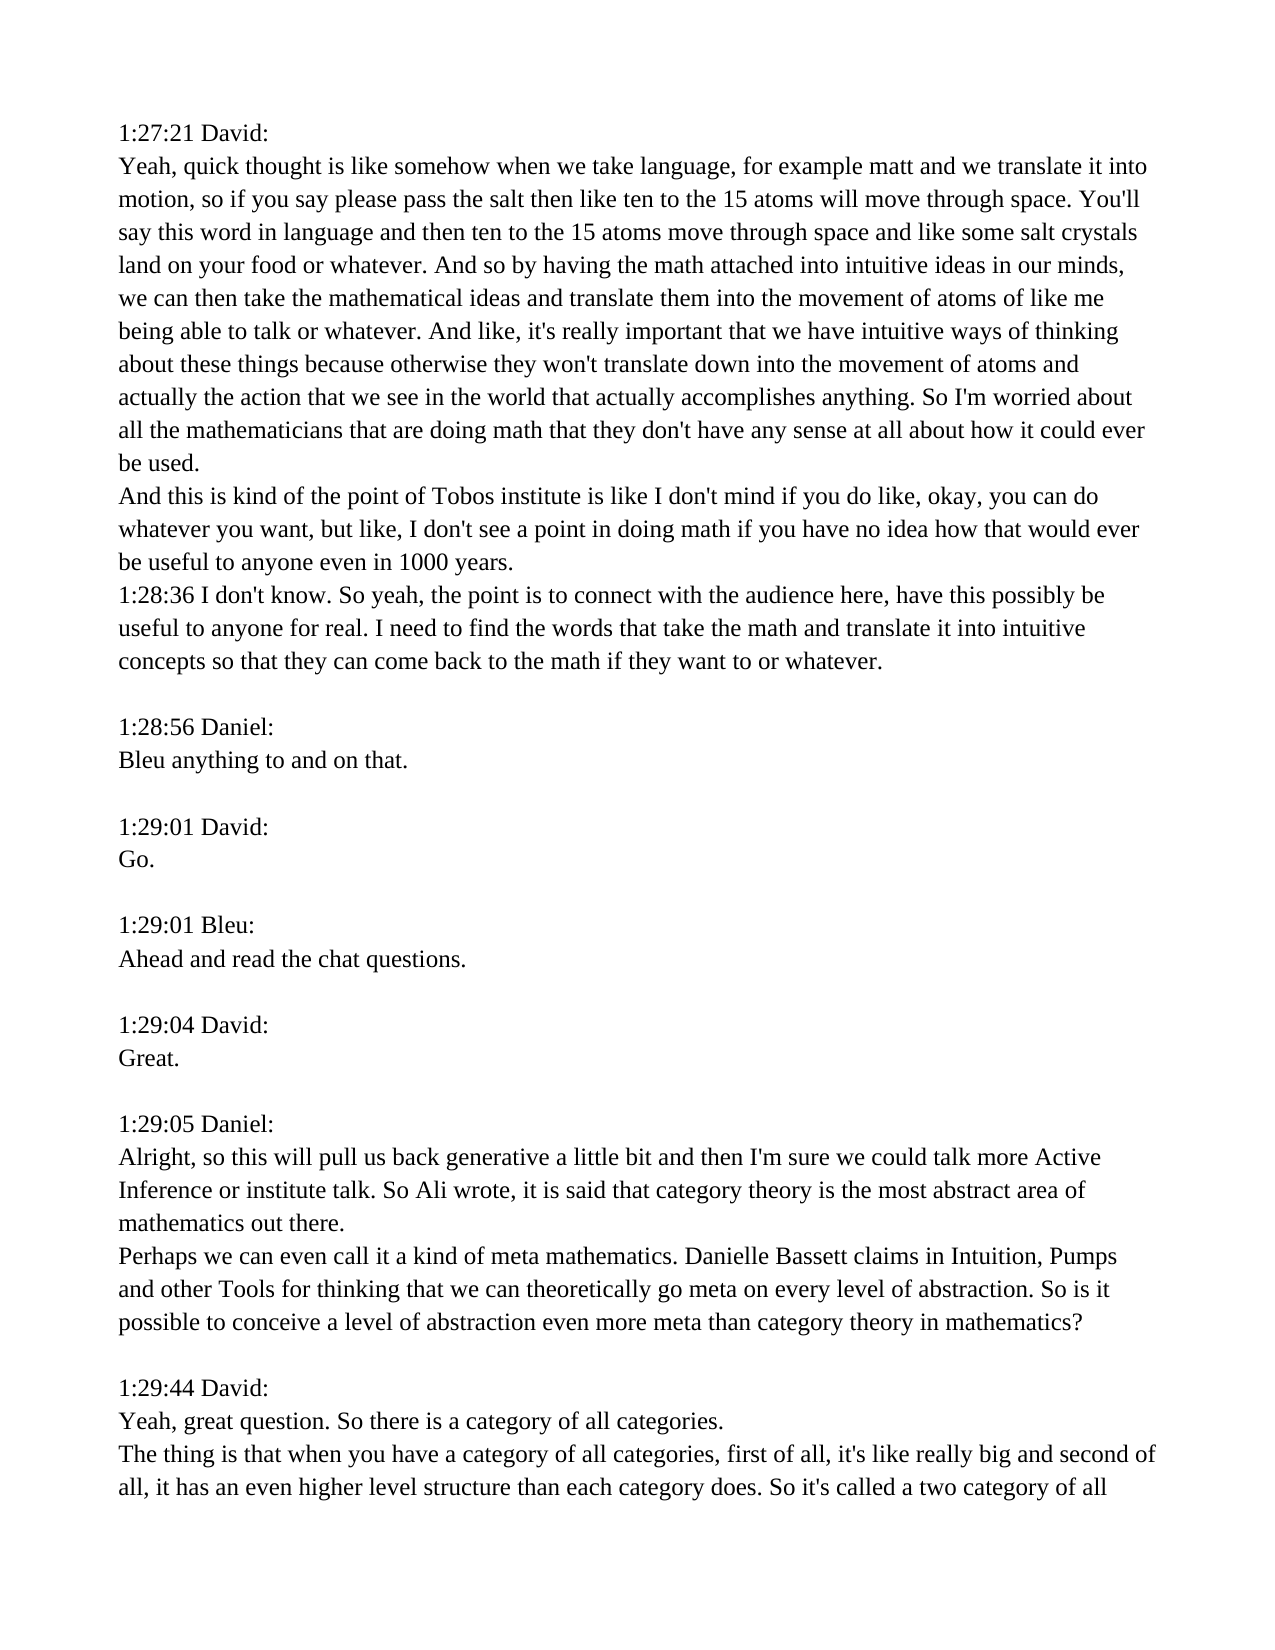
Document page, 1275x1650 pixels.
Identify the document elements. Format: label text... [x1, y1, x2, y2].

text 1:28:36 I don't know. So yeah, the point is to connect with the audience here, have this possibly be useful to anyone for real. I need to find the words that take the math and translate it into intuitive concepts so that they can come back to the math if they want to or whatever. [118, 580, 1157, 675]
text Ahead and read the chat questions. [118, 944, 1157, 972]
text Alright, so this will pull us back generative a little bit and then I'm sure we could talk more Active Inference or institute talk. So Ali wrote, it is said that category theory is the most abstract area of mathematics out there. [118, 1142, 1157, 1237]
text Great. [118, 1043, 1157, 1071]
text 1:29:04 David: [118, 1010, 1157, 1038]
text Bleu anything to and on that. [118, 746, 1157, 774]
text Yeah, great question. So there is a category of all categories. [118, 1406, 1157, 1435]
text And this is kind of the point of Tobos institute is like I don't mind if you do like, okay, you can do whatever you want, but like, I don't see a point in doing math if you have no idea how that would ever be useful to anyone even in 1000 years. [118, 481, 1157, 576]
text 1:29:01 David: [118, 812, 1157, 840]
text 1:29:05 Daniel: [118, 1109, 1157, 1137]
text Yeah, quick thought is like somehow when we take language, for example matt and we translate it into motion, so if you say please pass the salt then like ten to the 15 atoms will move through space. You'll say this word in language and then ten to the 15 atoms move through space and like some salt crystals land on your food or whatever. And so by having the math attached into intuitive ideas in our minds, we can then take the mathematical ideas and translate them into the movement of atoms of like me being able to talk or whatever. And like, it's really important that we have intuitive ways of thinking about these things because otherwise they won't translate down into the movement of atoms and actually the action that we see in the world that actually accomplishes anything. So I'm worried about all the mathematicians that are doing math that they don't have any sense at all about how it could ever be used. [118, 151, 1157, 477]
text Perhaps we can even call it a kind of meta mathematics. Danielle Bassett claims in Intuition, Pumps and other Tools for thinking that we can theoretically go meta on every level of abstraction. So is it possible to conceive a level of abstraction even more meta than category theory in mathematics? [118, 1241, 1157, 1336]
text 1:27:21 David: [118, 118, 1157, 147]
text 1:28:56 Daniel: [118, 712, 1157, 741]
text 1:29:01 Bleu: [118, 911, 1157, 939]
text The thing is that when you have a category of all categories, first of all, it's like really big and second of all, it has an even higher level structure than each category does. So it's called a two category of all [118, 1439, 1157, 1501]
text 1:29:44 David: [118, 1373, 1157, 1402]
text Go. [118, 844, 1157, 873]
